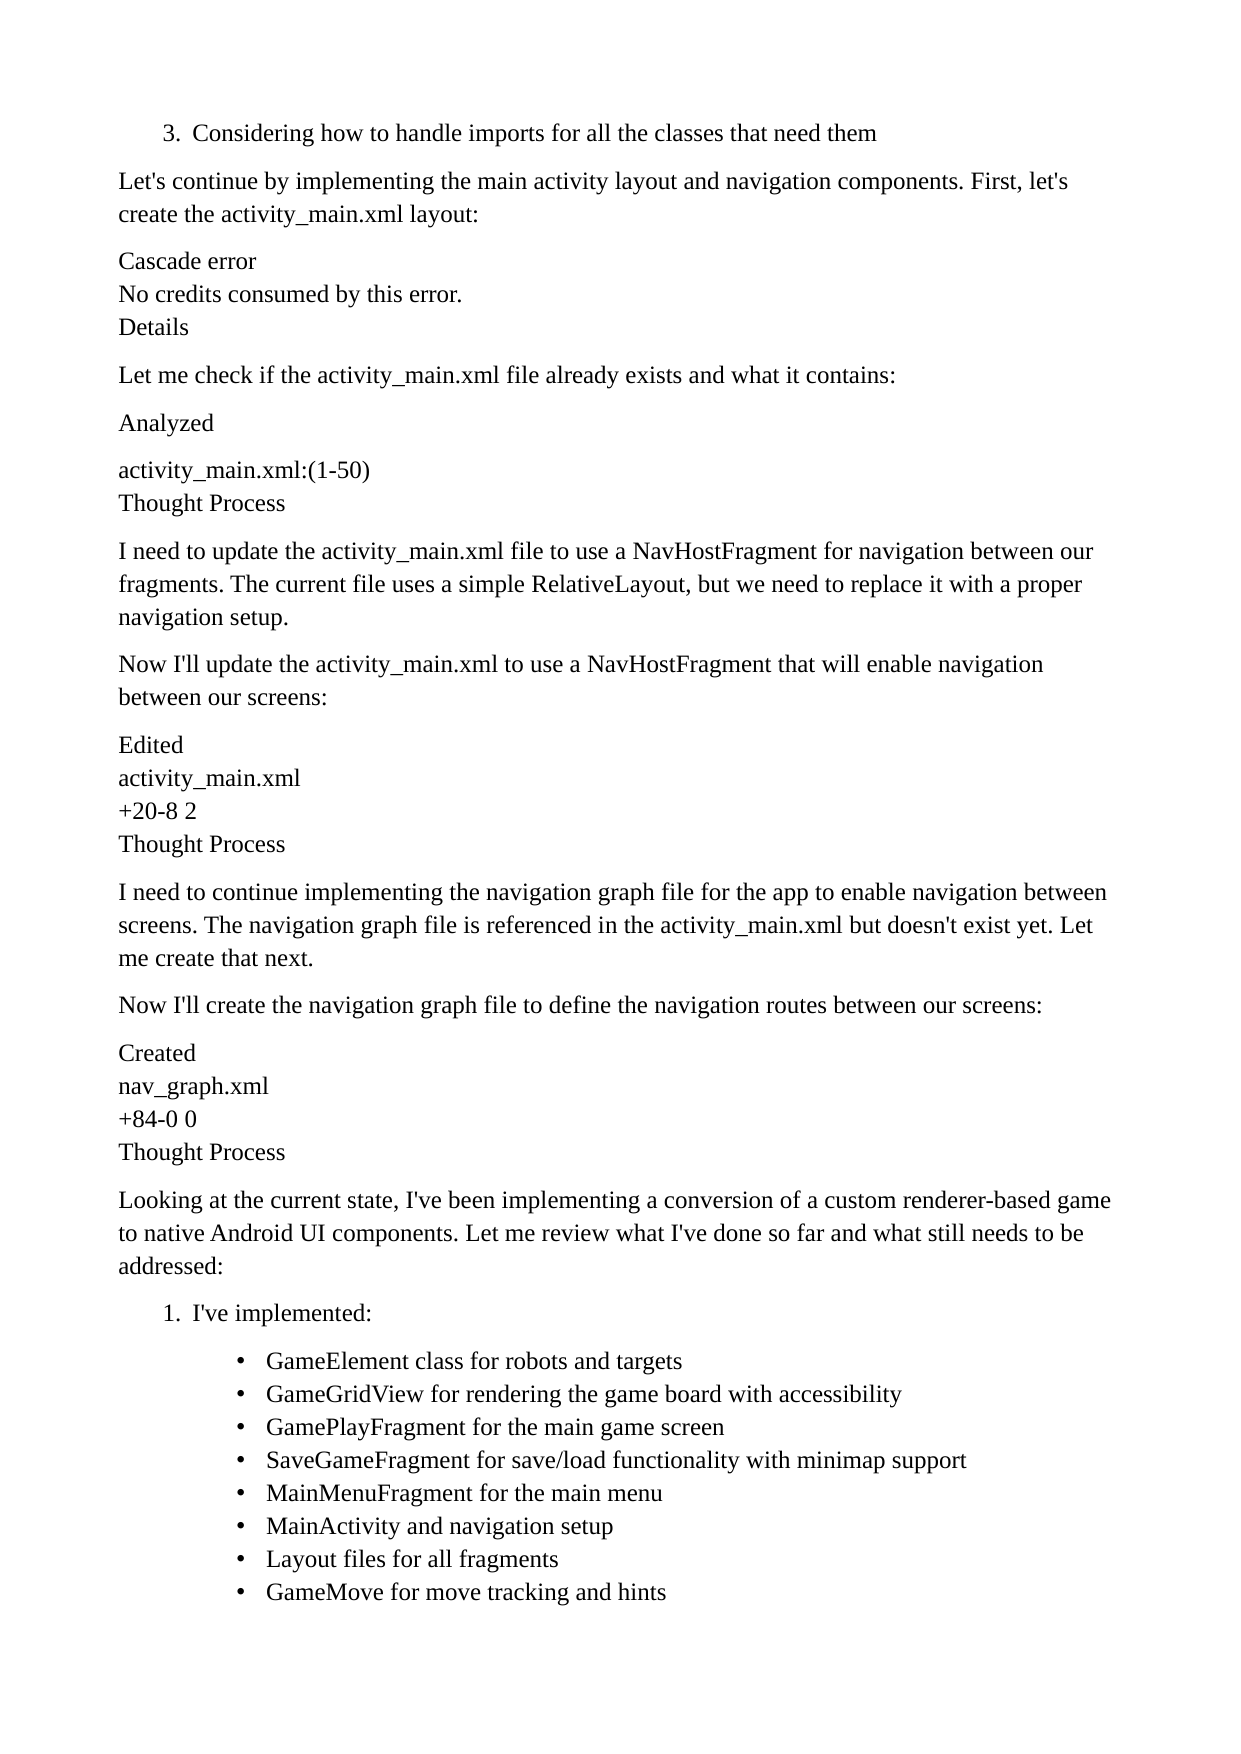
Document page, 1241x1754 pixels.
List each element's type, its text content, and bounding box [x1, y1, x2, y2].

text activity_main.xml [118, 763, 1122, 792]
text I need to update the activity_main.xml file to use a NavHostFragment for navigation between our fragments. The current file uses a simple RelativeLayout, but we need to replace it with a proper navigation setup. [118, 536, 1122, 631]
list SaveGameFragment for save/load functionality with minimap support [236, 1445, 1122, 1474]
list MainActivity and navigation setup [236, 1511, 1122, 1540]
list GamePlayFragment for the main game screen [236, 1412, 1122, 1441]
list Layout files for all fragments [236, 1544, 1122, 1573]
text Thought Process [118, 1137, 1122, 1166]
text Details [118, 312, 1122, 341]
text +20-8 2 [118, 796, 1122, 825]
text Thought Process [118, 488, 1122, 517]
text Edited [118, 730, 1122, 759]
text Looking at the current state, I've been implementing a conversion of a custom renderer-based game to native Android UI components. Let me review what I've done so far and what still needs to be addressed: [118, 1185, 1122, 1279]
list GameMove for move tracking and hints [236, 1577, 1122, 1606]
text Now I'll update the activity_main.xml to use a NavHostFragment that will enable navigation between our screens: [118, 649, 1122, 711]
text No credits consumed by this error. [118, 279, 1122, 308]
list Considering how to handle imports for all the classes that need them [162, 118, 1122, 147]
list I've implemented: [162, 1298, 1122, 1327]
text Analyzed [118, 408, 1122, 436]
text Cascade error [118, 246, 1122, 275]
text activity_main.xml:(1-50) [118, 455, 1122, 484]
text Thought Process [118, 829, 1122, 858]
list GameGridView for rendering the game board with accessibility [236, 1379, 1122, 1408]
text Now I'll create the navigation graph file to define the navigation routes between our screens: [118, 990, 1122, 1019]
list GameElement class for robots and targets [236, 1346, 1122, 1375]
text +84-0 0 [118, 1104, 1122, 1133]
list MainMenuFragment for the main menu [236, 1478, 1122, 1507]
text I need to continue implementing the navigation graph file for the app to enable navigation between screens. The navigation graph file is referenced in the activity_main.xml but doesn't exist yet. Let me create that next. [118, 877, 1122, 972]
text nav_graph.xml [118, 1071, 1122, 1100]
text Let's continue by implementing the main activity layout and navigation components. First, let's create the activity_main.xml layout: [118, 166, 1122, 227]
text Created [118, 1038, 1122, 1067]
text Let me check if the activity_main.xml file already exists and what it contains: [118, 360, 1122, 389]
